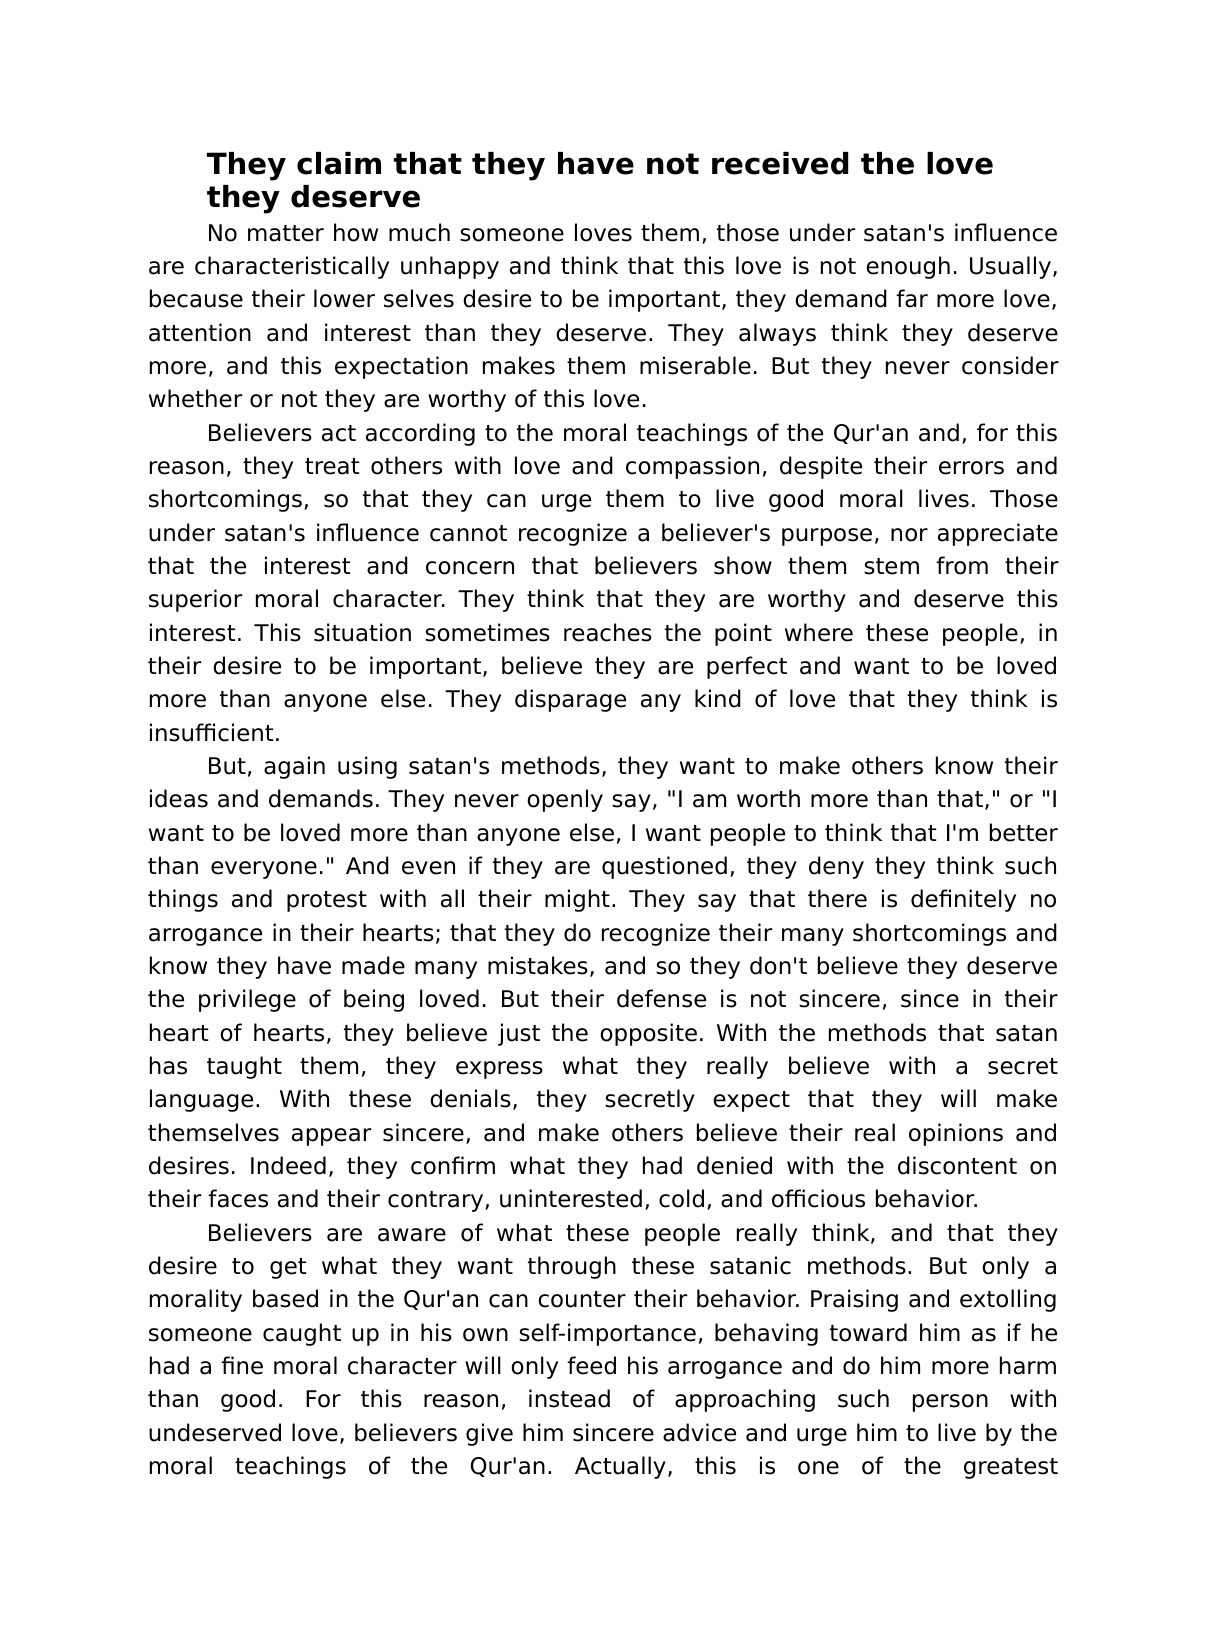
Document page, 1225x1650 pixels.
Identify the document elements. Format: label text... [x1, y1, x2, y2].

text But, again using satan's methods, they want to make others know their ideas and demands. They never openly say, "I am worth more than that," or "I want to be loved more than anyone else, I want people to think that I'm better than everyone." And even if they are questioned, they deny they think such things and protest with all their might. They say that there is definitely no arrogance in their hearts; that they do recognize their many shortcomings and know they have made many mistakes, and so they don't believe they deserve the privilege of being loved. But their defense is not sincere, since in their heart of hearts, they believe just the opposite. With the methods that satan has taught them, they express what they really believe with a secret language. With these denials, they secretly expect that they will make themselves appear sincere, and make others believe their real opinions and desires. Indeed, they confirm what they had denied with the discontent on their faces and their contrary, uninterested, cold, and officious behavior. [148, 748, 1060, 1214]
text No matter how much someone loves them, those under satan's influence are characteristically unhappy and think that this love is not enough. Usually, because their lower selves desire to be important, they demand far more love, attention and interest than they deserve. They always think they deserve more, and this expectation makes them miserable. But they never consider whether or not they are worthy of this love. [148, 214, 1060, 414]
text they deserve [148, 181, 1060, 214]
text Believers act according to the moral teachings of the Qur'an and, for this reason, they treat others with love and compassion, despite their errors and shortcomings, so that they can urge them to live good moral lives. Those under satan's influence cannot recognize a believer's purpose, nor appreciate that the interest and concern that believers show them stem from their superior moral character. They think that they are worthy and deserve this interest. This situation sometimes reaches the point where these people, in their desire to be important, believe they are perfect and want to be loved more than anyone else. They disparage any kind of love that they think is insufficient. [148, 414, 1060, 748]
text Believers are aware of what these people really think, and that they desire to get what they want through these satanic methods. But only a morality based in the Qur'an can counter their behavior. Praising and extolling someone caught up in his own self-importance, behaving toward him as if he had a fine moral character will only feed his arrogance and do him more harm than good. For this reason, instead of approaching such person with undeserved love, believers give him sincere advice and urge him to live by the moral teachings of the Qur'an. Actually, this is one of the greatest [148, 1214, 1060, 1481]
text They claim that they have not received the love [148, 148, 1060, 181]
